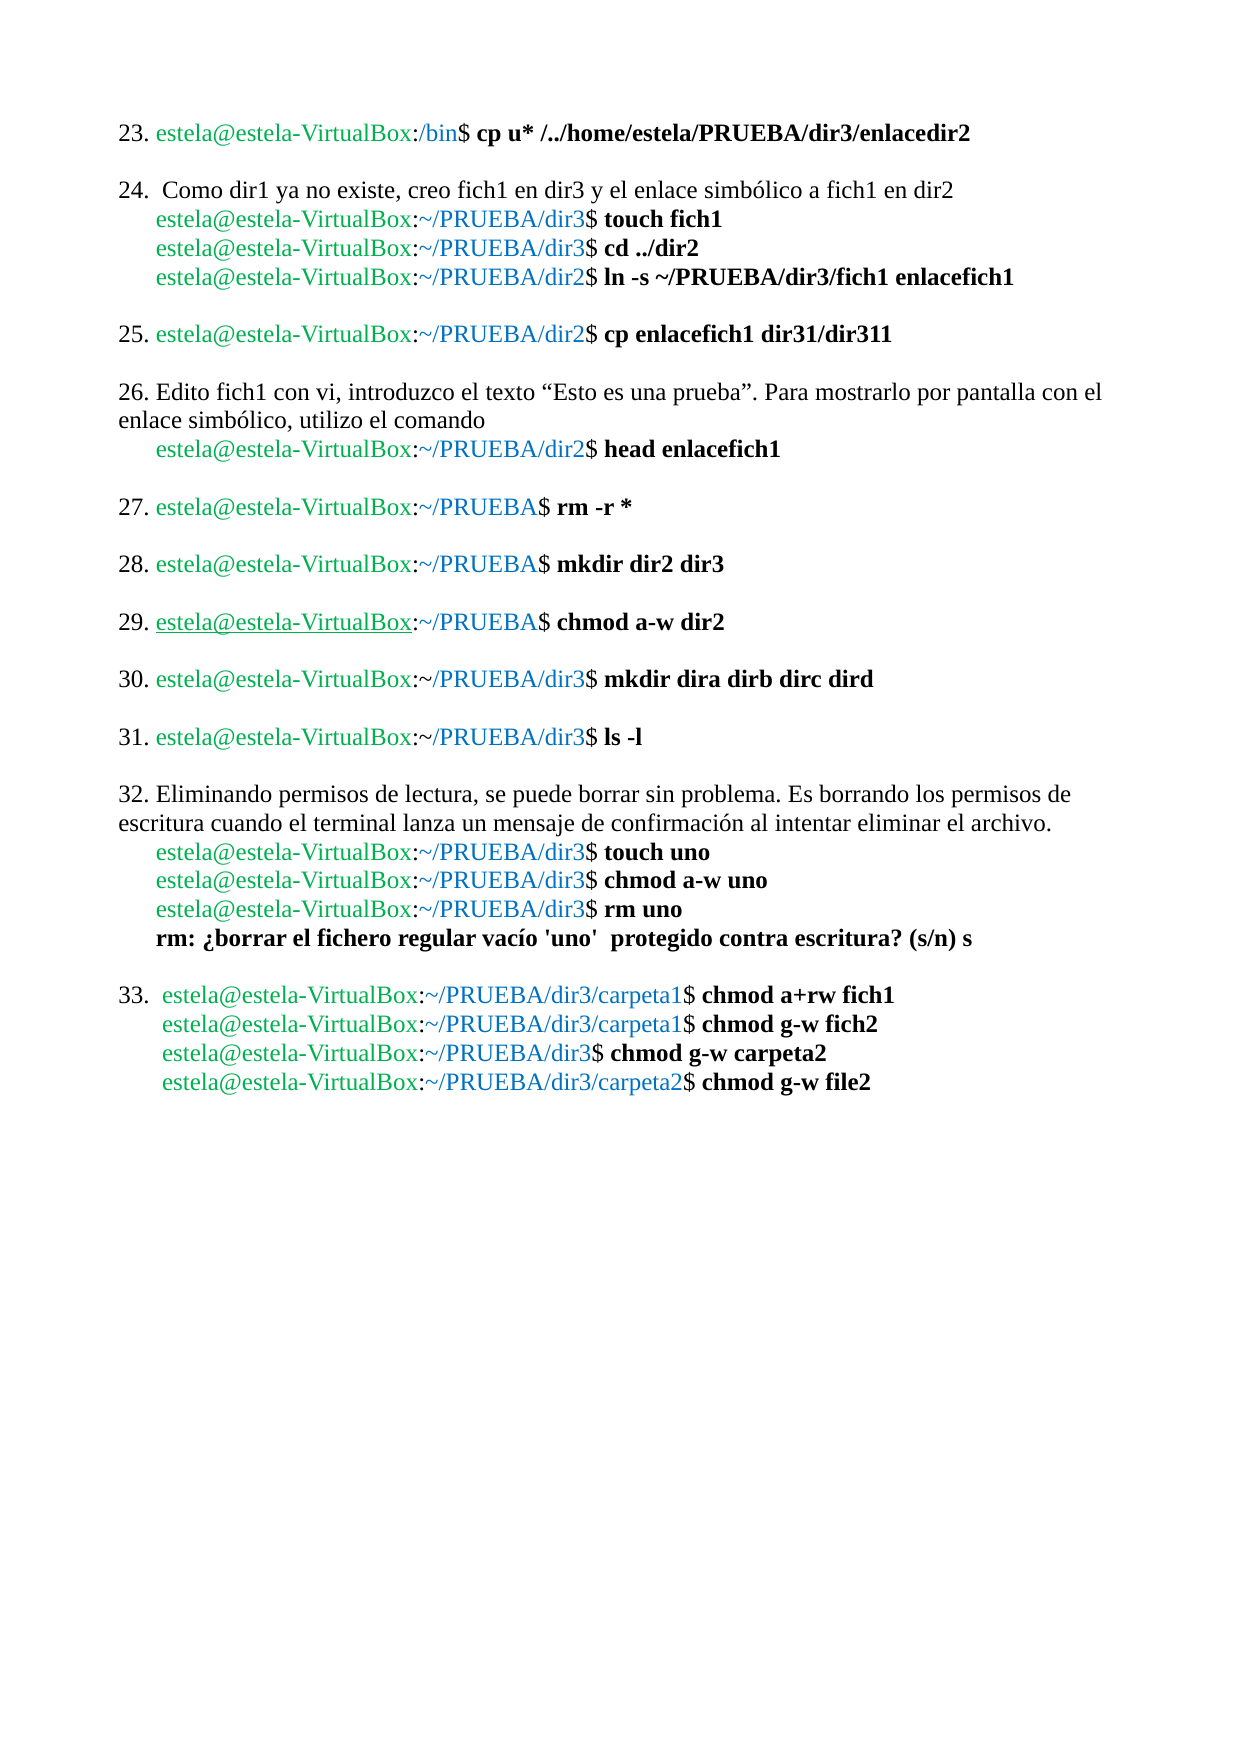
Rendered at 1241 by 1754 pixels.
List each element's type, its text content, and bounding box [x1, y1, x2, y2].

text 24. Como dir1 ya no existe, creo fich1 en dir3 y el enlace simbólico a fich1 en dir2 [118, 176, 1122, 204]
text estela@estela-VirtualBox:~/PRUEBA/dir2$ head enlacefich1 [118, 434, 1122, 463]
text estela@estela-VirtualBox:~/PRUEBA/dir3/carpeta1$ chmod g-w fich2 [118, 1009, 1122, 1038]
text estela@estela-VirtualBox:~/PRUEBA/dir2$ ln -s ~/PRUEBA/dir3/fich1 enlacefich1 [118, 262, 1122, 291]
text 31. estela@estela-VirtualBox:~/PRUEBA/dir3$ ls -l [118, 722, 1122, 751]
text estela@estela-VirtualBox:~/PRUEBA/dir3$ chmod a-w uno [118, 866, 1122, 894]
text 30. estela@estela-VirtualBox:~/PRUEBA/dir3$ mkdir dira dirb dirc dird [118, 664, 1122, 693]
text 29. estela@estela-VirtualBox:~/PRUEBA$ chmod a-w dir2 [118, 607, 1122, 636]
text estela@estela-VirtualBox:~/PRUEBA/dir3/carpeta2$ chmod g-w file2 [118, 1067, 1122, 1096]
text 33. estela@estela-VirtualBox:~/PRUEBA/dir3/carpeta1$ chmod a+rw fich1 [118, 981, 1122, 1009]
text 27. estela@estela-VirtualBox:~/PRUEBA$ rm -r * [118, 492, 1122, 521]
text estela@estela-VirtualBox:~/PRUEBA/dir3$ chmod g-w carpeta2 [118, 1038, 1122, 1067]
text 26. Edito fich1 con vi, introduzco el texto “Esto es una prueba”. Para mostrarlo por pantalla con el enlace simbólico, utilizo el comando [118, 377, 1122, 434]
text estela@estela-VirtualBox:~/PRUEBA/dir3$ rm uno [118, 894, 1122, 923]
text estela@estela-VirtualBox:~/PRUEBA/dir3$ touch fich1 [118, 204, 1122, 233]
text 25. estela@estela-VirtualBox:~/PRUEBA/dir2$ cp enlacefich1 dir31/dir311 [118, 319, 1122, 348]
text 23. estela@estela-VirtualBox:/bin$ cp u* /../home/estela/PRUEBA/dir3/enlacedir2 [118, 118, 1122, 147]
text 32. Eliminando permisos de lectura, se puede borrar sin problema. Es borrando los permisos de escritura cuando el terminal lanza un mensaje de confirmación al intentar eliminar el archivo. [118, 779, 1122, 837]
text estela@estela-VirtualBox:~/PRUEBA/dir3$ touch uno [118, 837, 1122, 866]
text estela@estela-VirtualBox:~/PRUEBA/dir3$ cd ../dir2 [118, 233, 1122, 262]
text 28. estela@estela-VirtualBox:~/PRUEBA$ mkdir dir2 dir3 [118, 549, 1122, 578]
text rm: ¿borrar el fichero regular vacío 'uno' protegido contra escritura? (s/n) s [118, 923, 1122, 952]
